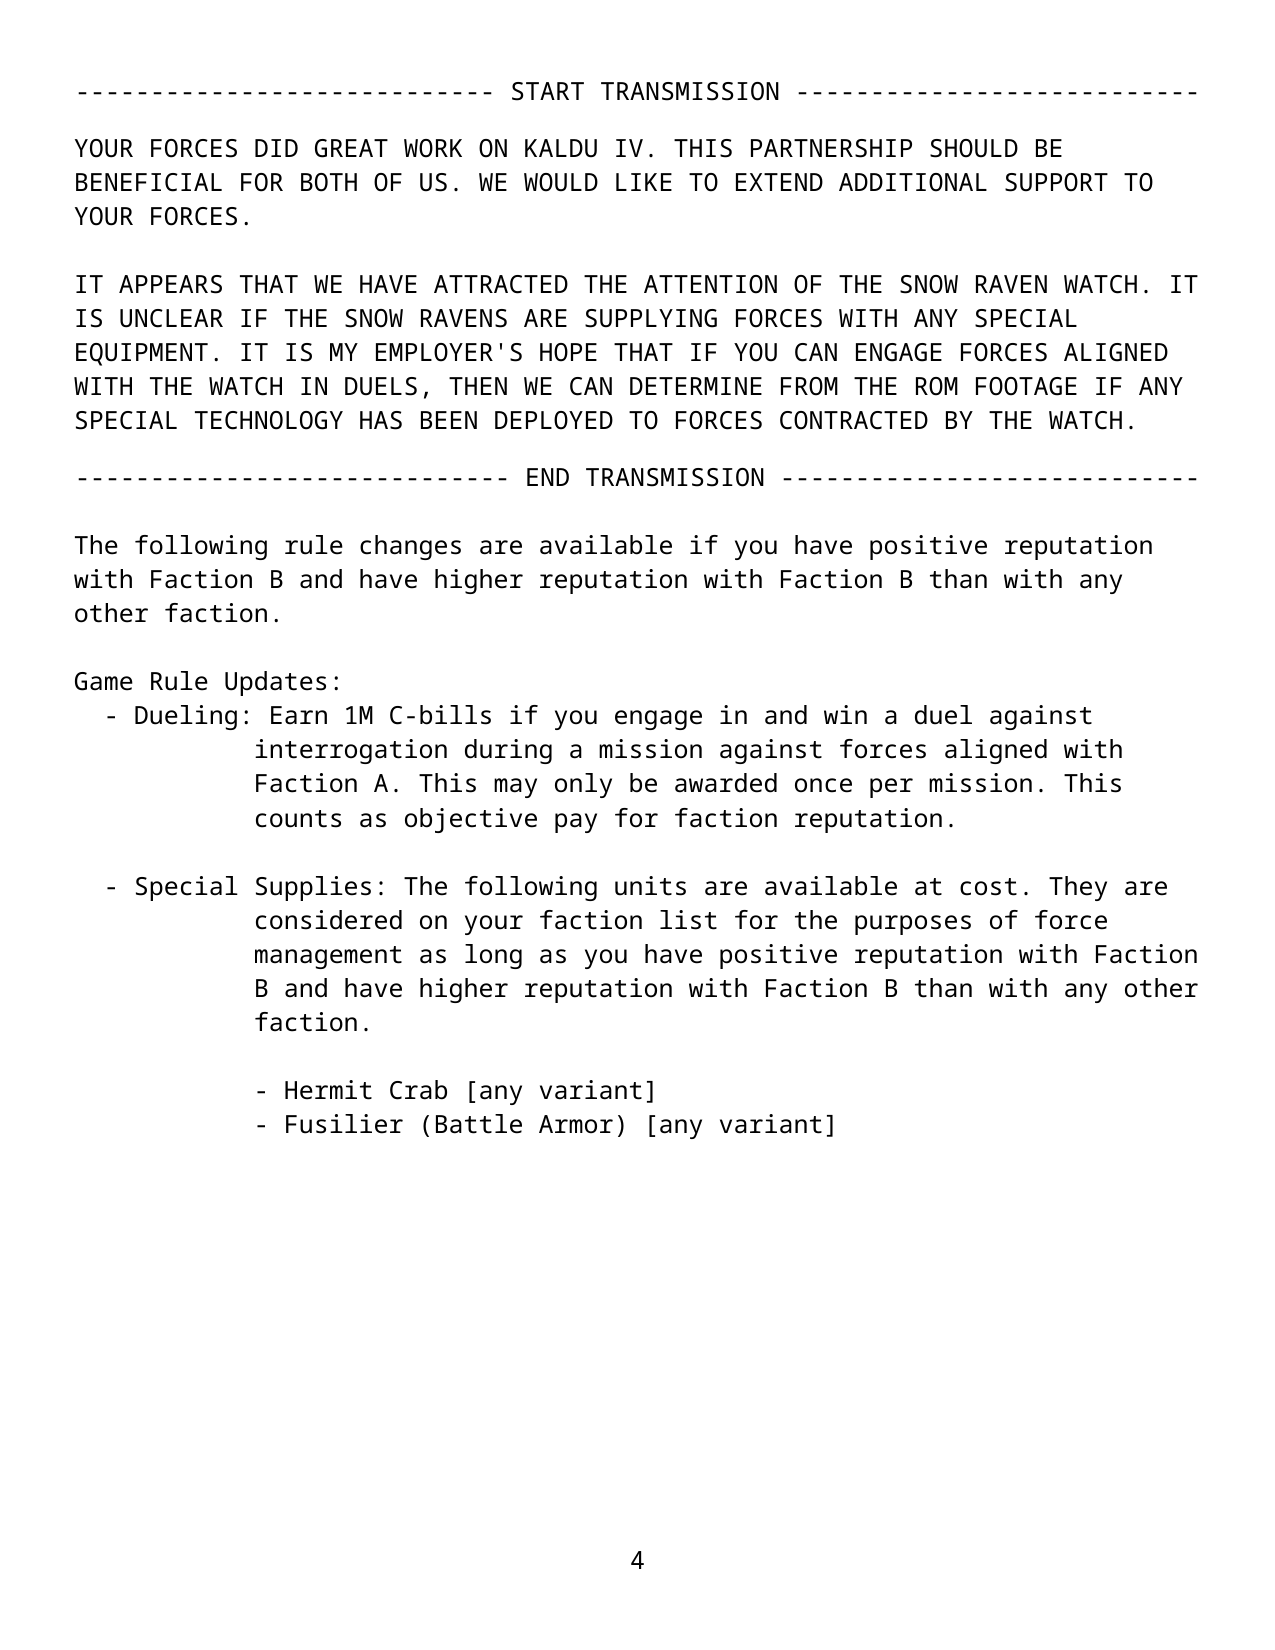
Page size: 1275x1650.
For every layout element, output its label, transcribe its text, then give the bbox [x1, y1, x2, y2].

text B and have higher reputation with Faction B than with any other [73, 971, 1201, 1004]
text Faction A. This may only be awarded once per mission. This [73, 766, 1201, 800]
text - Hermit Crab [any variant] [73, 1073, 1201, 1107]
text ----------------------------- END TRANSMISSION ---------------------------- [73, 437, 1201, 494]
text counts as objective pay for faction reputation. [73, 800, 1201, 834]
text YOUR FORCES DID GREAT WORK ON KALDU IV. THIS PARTNERSHIP SHOULD BE BENEFICIAL FOR BOTH OF US. WE WOULD LIKE TO EXTEND ADDITIONAL SUPPORT TO YOUR FORCES. [73, 108, 1201, 232]
text Game Rule Updates: [73, 664, 1201, 698]
text IT APPEARS THAT WE HAVE ATTRACTED THE ATTENTION OF THE SNOW RAVEN WATCH. IT IS UNCLEAR IF THE SNOW RAVENS ARE SUPPLYING FORCES WITH ANY SPECIAL EQUIPMENT. IT IS MY EMPLOYER'S HOPE THAT IF YOU CAN ENGAGE FORCES ALIGNED WITH THE WATCH IN DUELS, THEN WE CAN DETERMINE FROM THE ROM FOOTAGE IF ANY SPECIAL TECHNOLOGY HAS BEEN DEPLOYED TO FORCES CONTRACTED BY THE WATCH. [73, 267, 1201, 437]
text - Dueling: Earn 1M C-bills if you engage in and win a duel against [73, 698, 1201, 732]
text interrogation during a mission against forces aligned with [73, 732, 1201, 766]
text faction. [73, 1004, 1201, 1039]
text - Special Supplies: The following units are available at cost. They are [73, 868, 1201, 902]
text management as long as you have positive reputation with Faction [73, 936, 1201, 971]
text considered on your faction list for the purposes of force [73, 902, 1201, 936]
text - Fusilier (Battle Armor) [any variant] [73, 1107, 1201, 1141]
text The following rule changes are available if you have positive reputation with Faction B and have higher reputation with Faction B than with any other faction. [73, 528, 1201, 630]
text ---------------------------- START TRANSMISSION --------------------------- [73, 73, 1201, 108]
